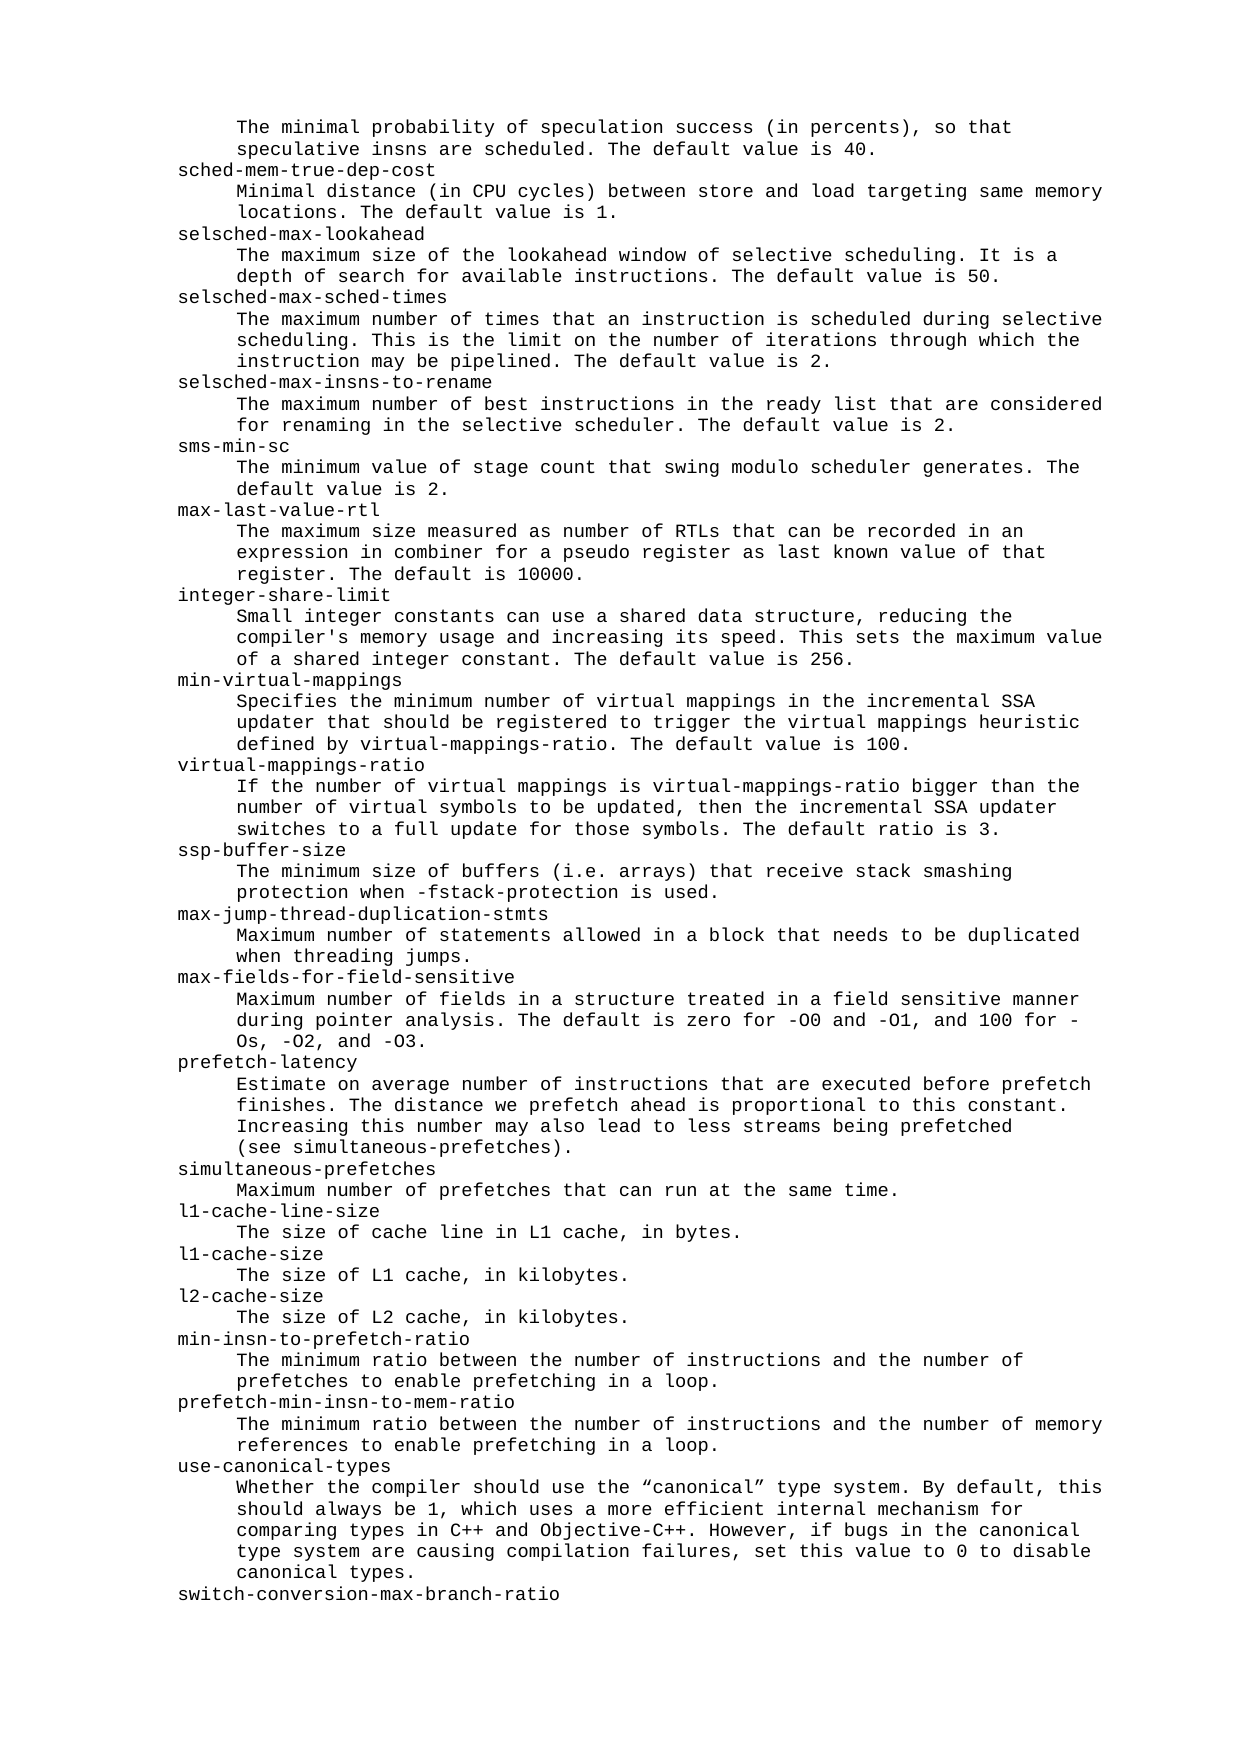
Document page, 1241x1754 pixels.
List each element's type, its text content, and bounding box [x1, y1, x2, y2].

subtitle l1-cache-line-size [177, 1202, 1122, 1223]
list The size of L1 cache, in kilobytes. [236, 1266, 1122, 1287]
subtitle min-virtual-mappings [177, 671, 1122, 692]
list The maximum number of times that an instruction is scheduled during selective scheduling. This is the limit on the number of iterations through which the instruction may be pipelined. The default value is 2. [236, 309, 1122, 373]
list The minimum ratio between the number of instructions and the number of memory references to enable prefetching in a loop. [236, 1414, 1122, 1457]
subtitle use-canonical-types [177, 1457, 1122, 1478]
list Maximum number of fields in a structure treated in a field sensitive manner during pointer analysis. The default is zero for -O0 and -O1, and 100 for -Os, -O2, and -O3. [236, 989, 1122, 1053]
subtitle max-jump-thread-duplication-stmts [177, 904, 1122, 926]
subtitle l2-cache-size [177, 1287, 1122, 1308]
subtitle selsched-max-sched-times [177, 288, 1122, 309]
list Whether the compiler should use the “canonical” type system. By default, this should always be 1, which uses a more efficient internal mechanism for comparing types in C++ and Objective-C++. However, if bugs in the canonical type system are causing compilation failures, set this value to 0 to disable canonical types. [236, 1478, 1122, 1584]
list Maximum number of prefetches that can run at the same time. [236, 1181, 1122, 1202]
list Maximum number of statements allowed in a block that needs to be duplicated when threading jumps. [236, 926, 1122, 968]
list Estimate on average number of instructions that are executed before prefetch finishes. The distance we prefetch ahead is proportional to this constant. Increasing this number may also lead to less streams being prefetched (see simultaneous-prefetches). [236, 1074, 1122, 1159]
subtitle switch-conversion-max-branch-ratio [177, 1584, 1122, 1606]
list The size of L2 cache, in kilobytes. [236, 1308, 1122, 1329]
list The maximum number of best instructions in the ready list that are considered for renaming in the selective scheduler. The default value is 2. [236, 394, 1122, 437]
subtitle min-insn-to-prefetch-ratio [177, 1329, 1122, 1351]
list The maximum size measured as number of RTLs that can be recorded in an expression in combiner for a pseudo register as last known value of that register. The default is 10000. [236, 522, 1122, 586]
list The size of cache line in L1 cache, in bytes. [236, 1223, 1122, 1244]
subtitle integer-share-limit [177, 586, 1122, 607]
subtitle sms-min-sc [177, 437, 1122, 458]
list The minimum ratio between the number of instructions and the number of prefetches to enable prefetching in a loop. [236, 1351, 1122, 1393]
list Specifies the minimum number of virtual mappings in the incremental SSA updater that should be registered to trigger the virtual mappings heuristic defined by virtual-mappings-ratio. The default value is 100. [236, 692, 1122, 756]
subtitle max-last-value-rtl [177, 501, 1122, 522]
list The minimal probability of speculation success (in percents), so that speculative insns are scheduled. The default value is 40. [236, 118, 1122, 161]
subtitle prefetch-min-insn-to-mem-ratio [177, 1393, 1122, 1414]
list Minimal distance (in CPU cycles) between store and load targeting same memory locations. The default value is 1. [236, 182, 1122, 224]
list The minimum size of buffers (i.e. arrays) that receive stack smashing protection when -fstack-protection is used. [236, 862, 1122, 904]
subtitle ssp-buffer-size [177, 841, 1122, 862]
list The maximum size of the lookahead window of selective scheduling. It is a depth of search for available instructions. The default value is 50. [236, 246, 1122, 288]
subtitle simultaneous-prefetches [177, 1159, 1122, 1181]
subtitle l1-cache-size [177, 1244, 1122, 1266]
list If the number of virtual mappings is virtual-mappings-ratio bigger than the number of virtual symbols to be updated, then the incremental SSA updater switches to a full update for those symbols. The default ratio is 3. [236, 777, 1122, 841]
subtitle selsched-max-lookahead [177, 224, 1122, 246]
list Small integer constants can use a shared data structure, reducing the compiler's memory usage and increasing its speed. This sets the maximum value of a shared integer constant. The default value is 256. [236, 607, 1122, 671]
subtitle virtual-mappings-ratio [177, 756, 1122, 777]
subtitle max-fields-for-field-sensitive [177, 968, 1122, 989]
subtitle sched-mem-true-dep-cost [177, 161, 1122, 182]
subtitle prefetch-latency [177, 1053, 1122, 1074]
list The minimum value of stage count that swing modulo scheduler generates. The default value is 2. [236, 458, 1122, 501]
subtitle selsched-max-insns-to-rename [177, 373, 1122, 394]
